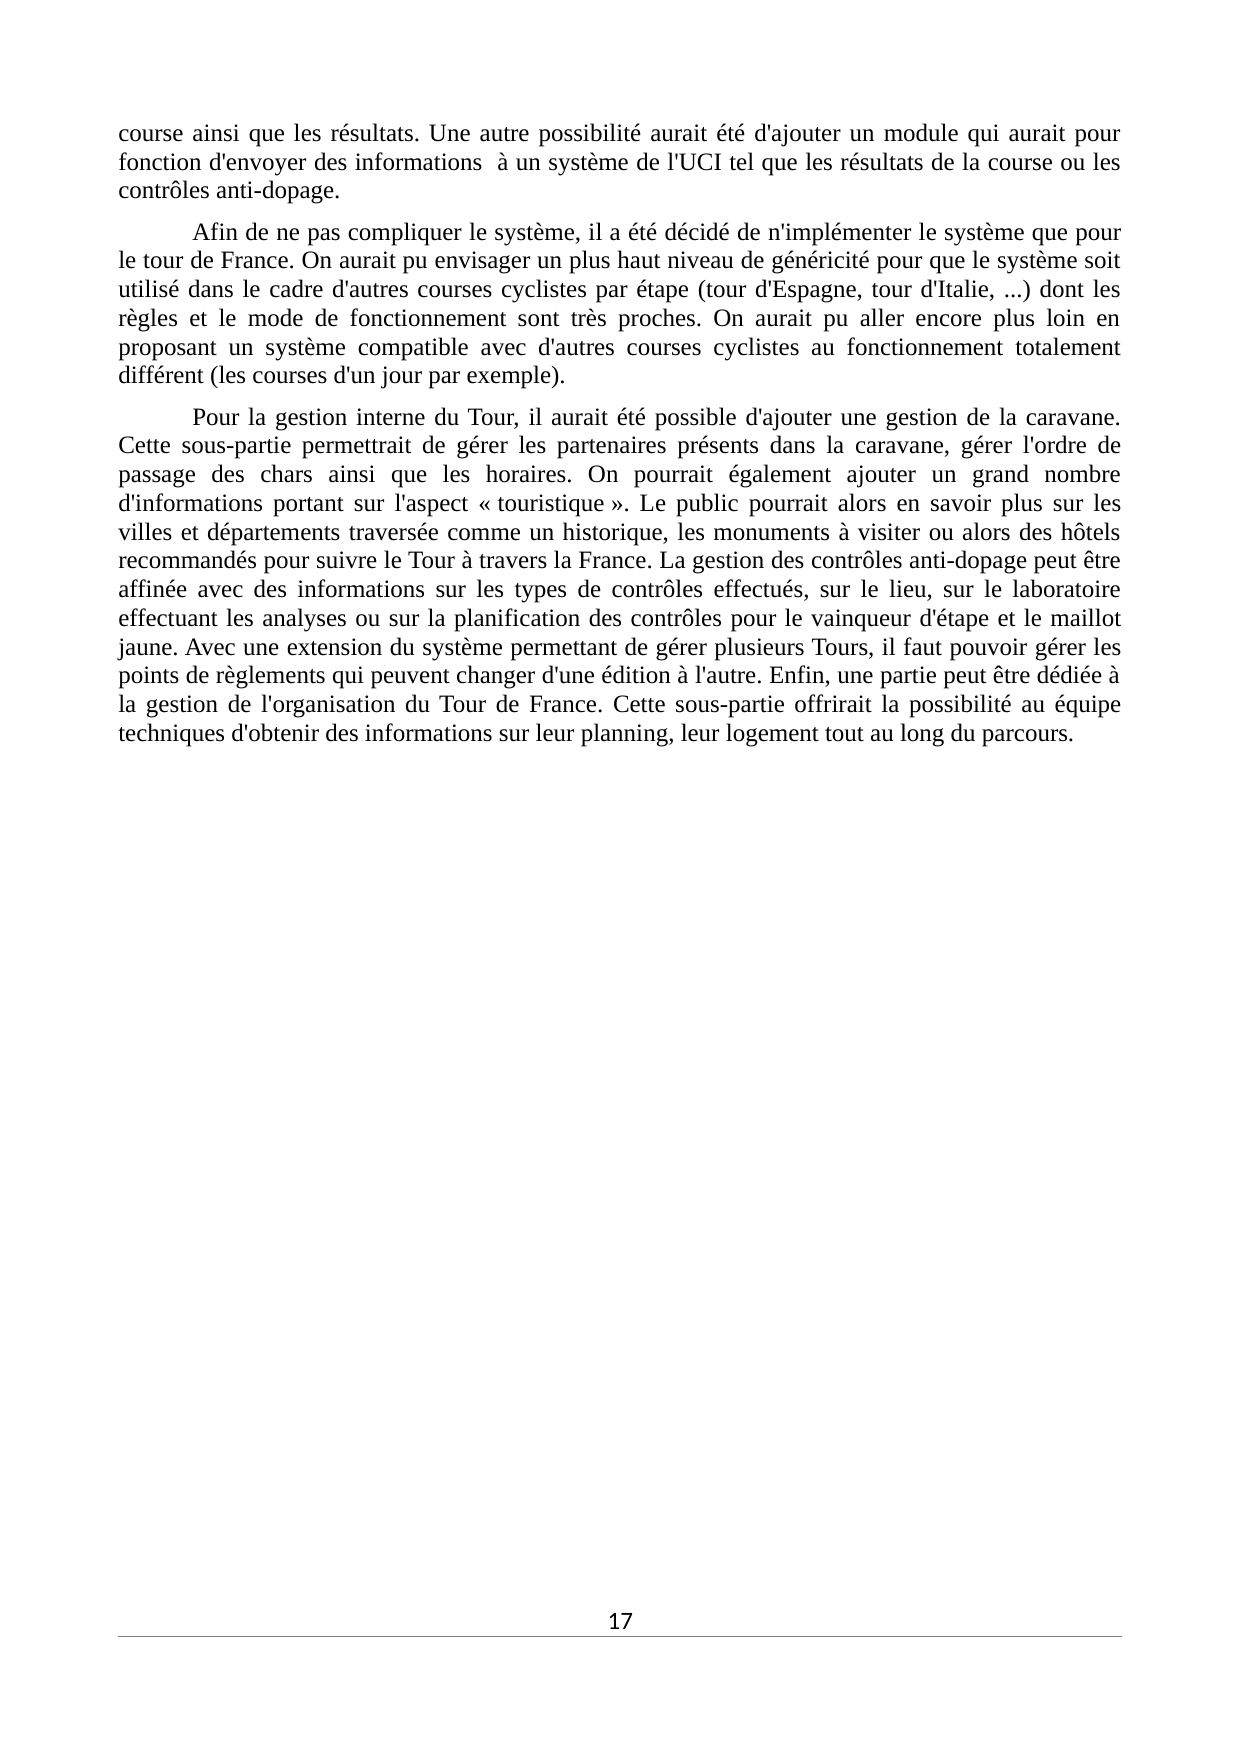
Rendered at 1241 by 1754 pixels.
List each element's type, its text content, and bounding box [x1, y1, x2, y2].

text Pour la gestion interne du Tour, il aurait été possible d'ajouter une gestion de la caravane. Cette sous-partie permettrait de gérer les partenaires présents dans la caravane, gérer l'ordre de passage des chars ainsi que les horaires. On pourrait également ajouter un grand nombre d'informations portant sur l'aspect « touristique ». Le public pourrait alors en savoir plus sur les villes et départements traversée comme un historique, les monuments à visiter ou alors des hôtels recommandés pour suivre le Tour à travers la France. La gestion des contrôles anti-dopage peut être affinée avec des informations sur les types de contrôles effectués, sur le lieu, sur le laboratoire effectuant les analyses ou sur la planification des contrôles pour le vainqueur d'étape et le maillot jaune. Avec une extension du système permettant de gérer plusieurs Tours, il faut pouvoir gérer les points de règlements qui peuvent changer d'une édition à l'autre. Enfin, une partie peut être dédiée à la gestion de l'organisation du Tour de France. Cette sous-partie offrirait la possibilité au équipe techniques d'obtenir des informations sur leur planning, leur logement tout au long du parcours. [118, 402, 1122, 747]
text Afin de ne pas compliquer le système, il a été décidé de n'implémenter le système que pour le tour de France. On aurait pu envisager un plus haut niveau de généricité pour que le système soit utilisé dans le cadre d'autres courses cyclistes par étape (tour d'Espagne, tour d'Italie, ...) dont les règles et le mode de fonctionnement sont très proches. On aurait pu aller encore plus loin en proposant un système compatible avec d'autres courses cyclistes au fonctionnement totalement différent (les courses d'un jour par exemple). [118, 217, 1122, 389]
text course ainsi que les résultats. Une autre possibilité aurait été d'ajouter un module qui aurait pour fonction d'envoyer des informations à un système de l'UCI tel que les résultats de la course ou les contrôles anti-dopage. [118, 118, 1122, 204]
